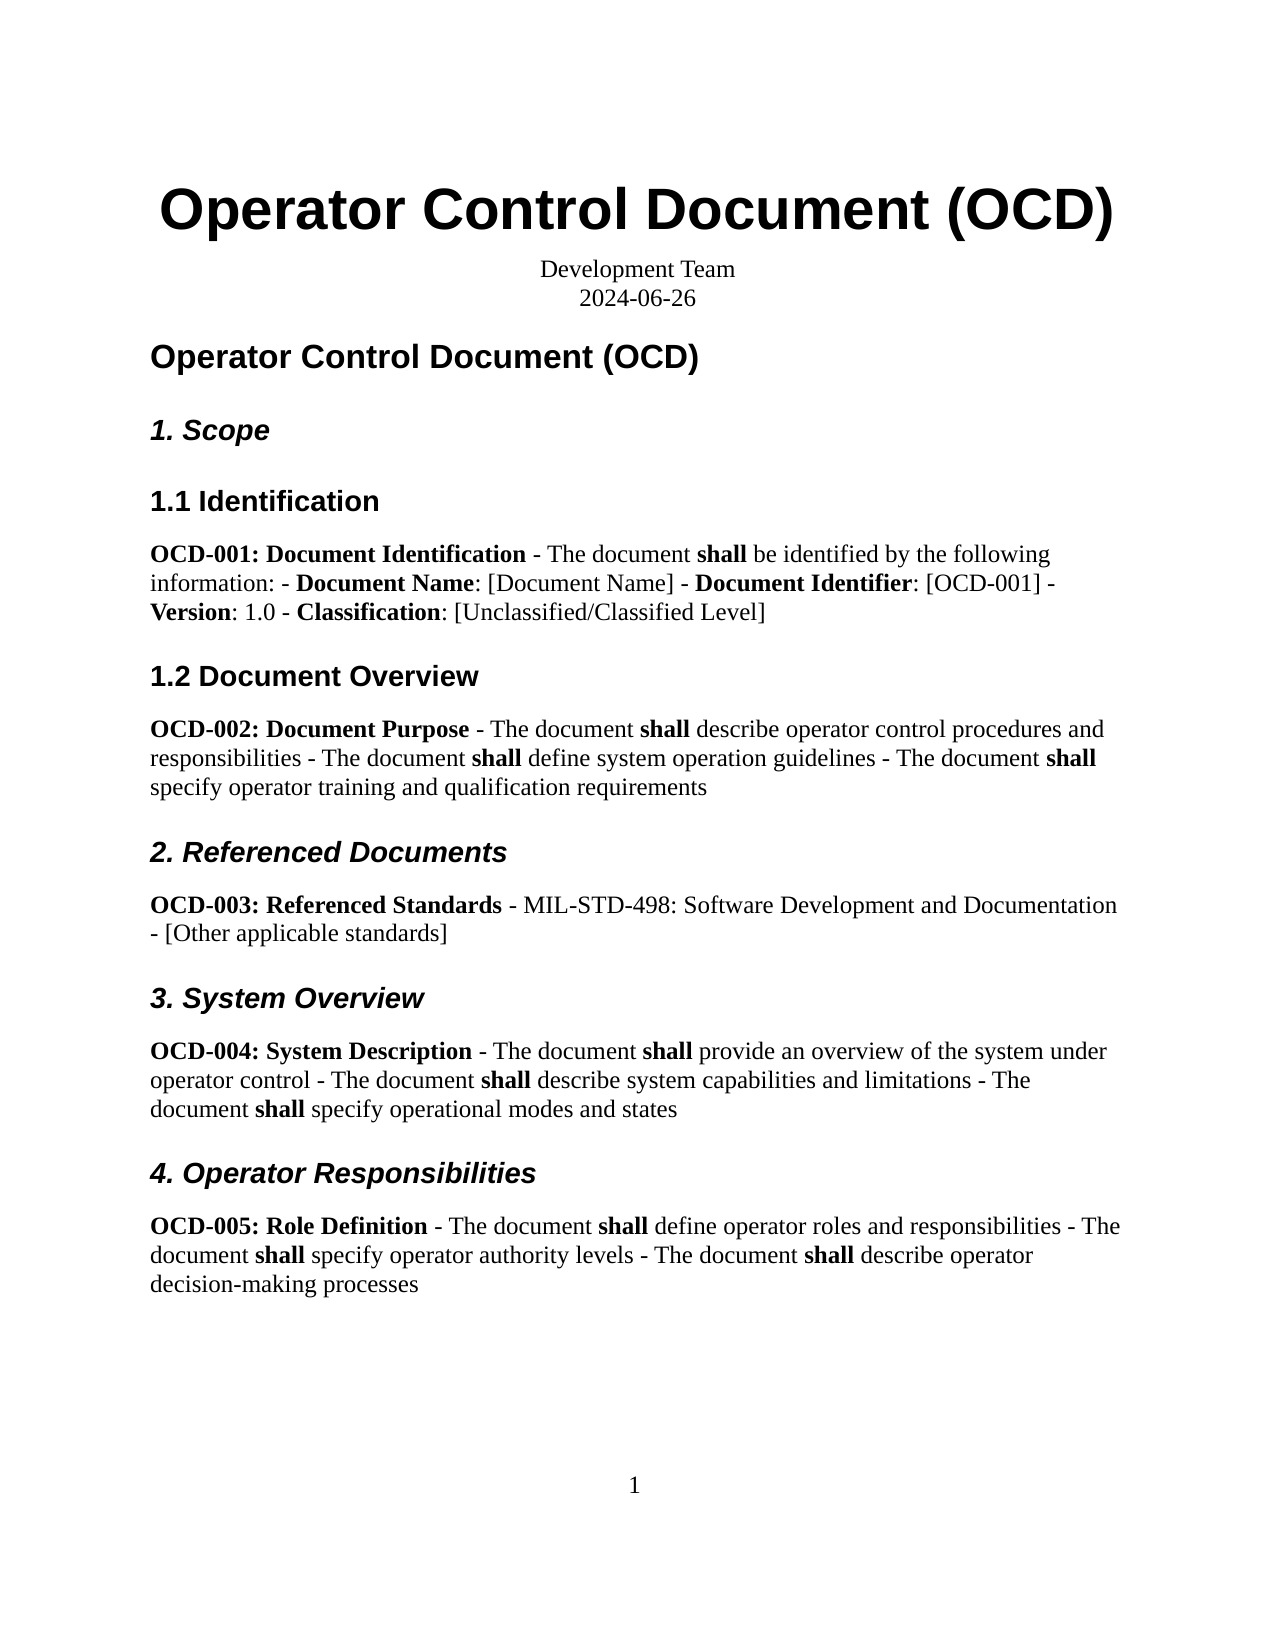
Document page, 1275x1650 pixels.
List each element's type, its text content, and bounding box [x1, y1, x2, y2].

subtitle 2. Referenced Documents [150, 835, 1125, 868]
subtitle 1.2 Document Overview [150, 659, 1125, 693]
text 2024-06-26 [150, 283, 1125, 312]
subtitle Operator Control Document (OCD) [150, 337, 1125, 376]
subtitle 4. Operator Responsibilities [150, 1156, 1125, 1190]
text OCD-003: Referenced Standards - MIL-STD-498: Software Development and Documentation - [Other applicable standards] [150, 890, 1125, 947]
subtitle 3. System Overview [150, 981, 1125, 1015]
subtitle 1. Scope [150, 413, 1125, 447]
subtitle 1.1 Identification [150, 484, 1125, 518]
text Development Team [150, 254, 1125, 283]
text OCD-005: Role Definition - The document shall define operator roles and responsibilities - The document shall specify operator authority levels - The document shall describe operator decision-making processes [150, 1211, 1125, 1298]
title Operator Control Document (OCD) [150, 175, 1125, 242]
text OCD-004: System Description - The document shall provide an overview of the system under operator control - The document shall describe system capabilities and limitations - The document shall specify operational modes and states [150, 1036, 1125, 1122]
text OCD-001: Document Identification - The document shall be identified by the following information: - Document Name: [Document Name] - Document Identifier: [OCD-001] - Version: 1.0 - Classification: [Unclassified/Classified Level] [150, 539, 1125, 626]
text OCD-002: Document Purpose - The document shall describe operator control procedures and responsibilities - The document shall define system operation guidelines - The document shall specify operator training and qualification requirements [150, 714, 1125, 801]
